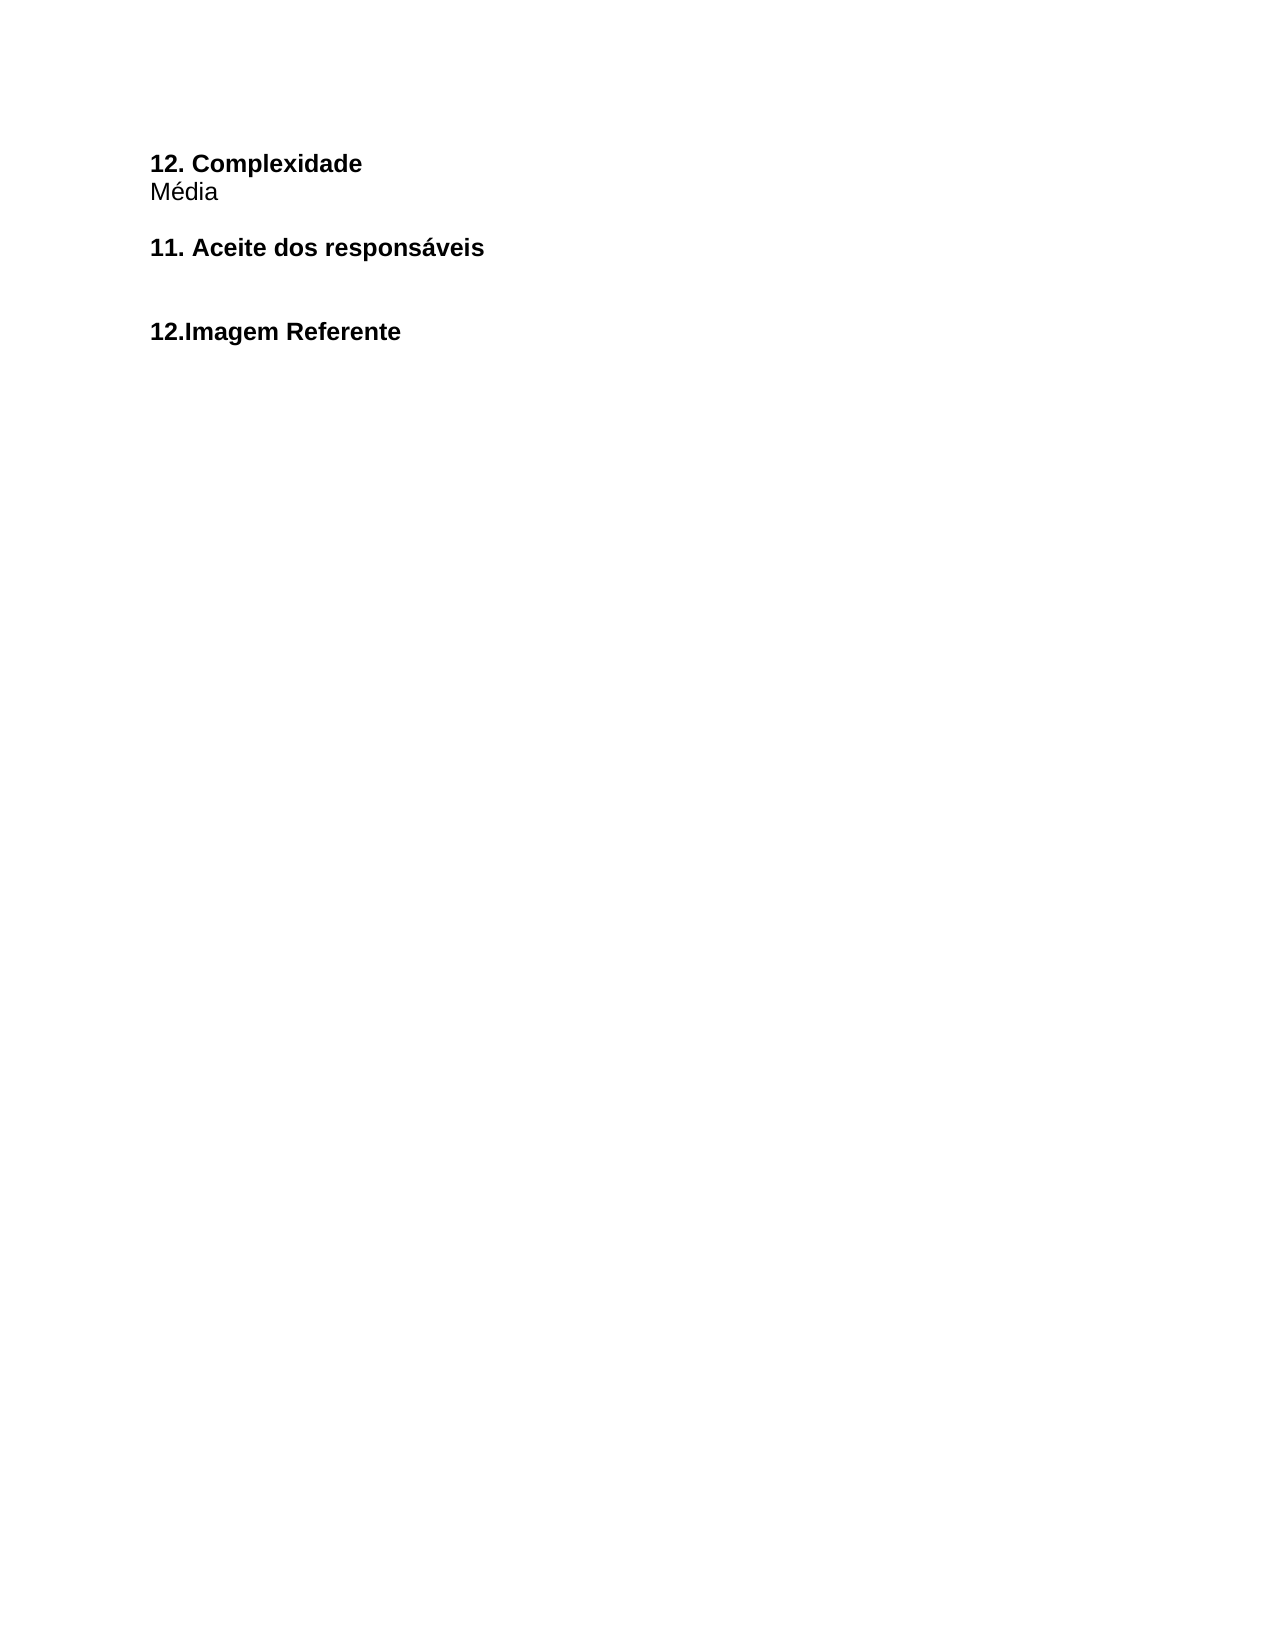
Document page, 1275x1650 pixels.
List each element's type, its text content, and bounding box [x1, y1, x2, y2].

text 12.Imagem Referente [150, 317, 1087, 345]
text Média [150, 178, 1087, 206]
text 11. Aceite dos responsáveis [150, 234, 1087, 262]
text 12. Complexidade [150, 150, 1087, 178]
